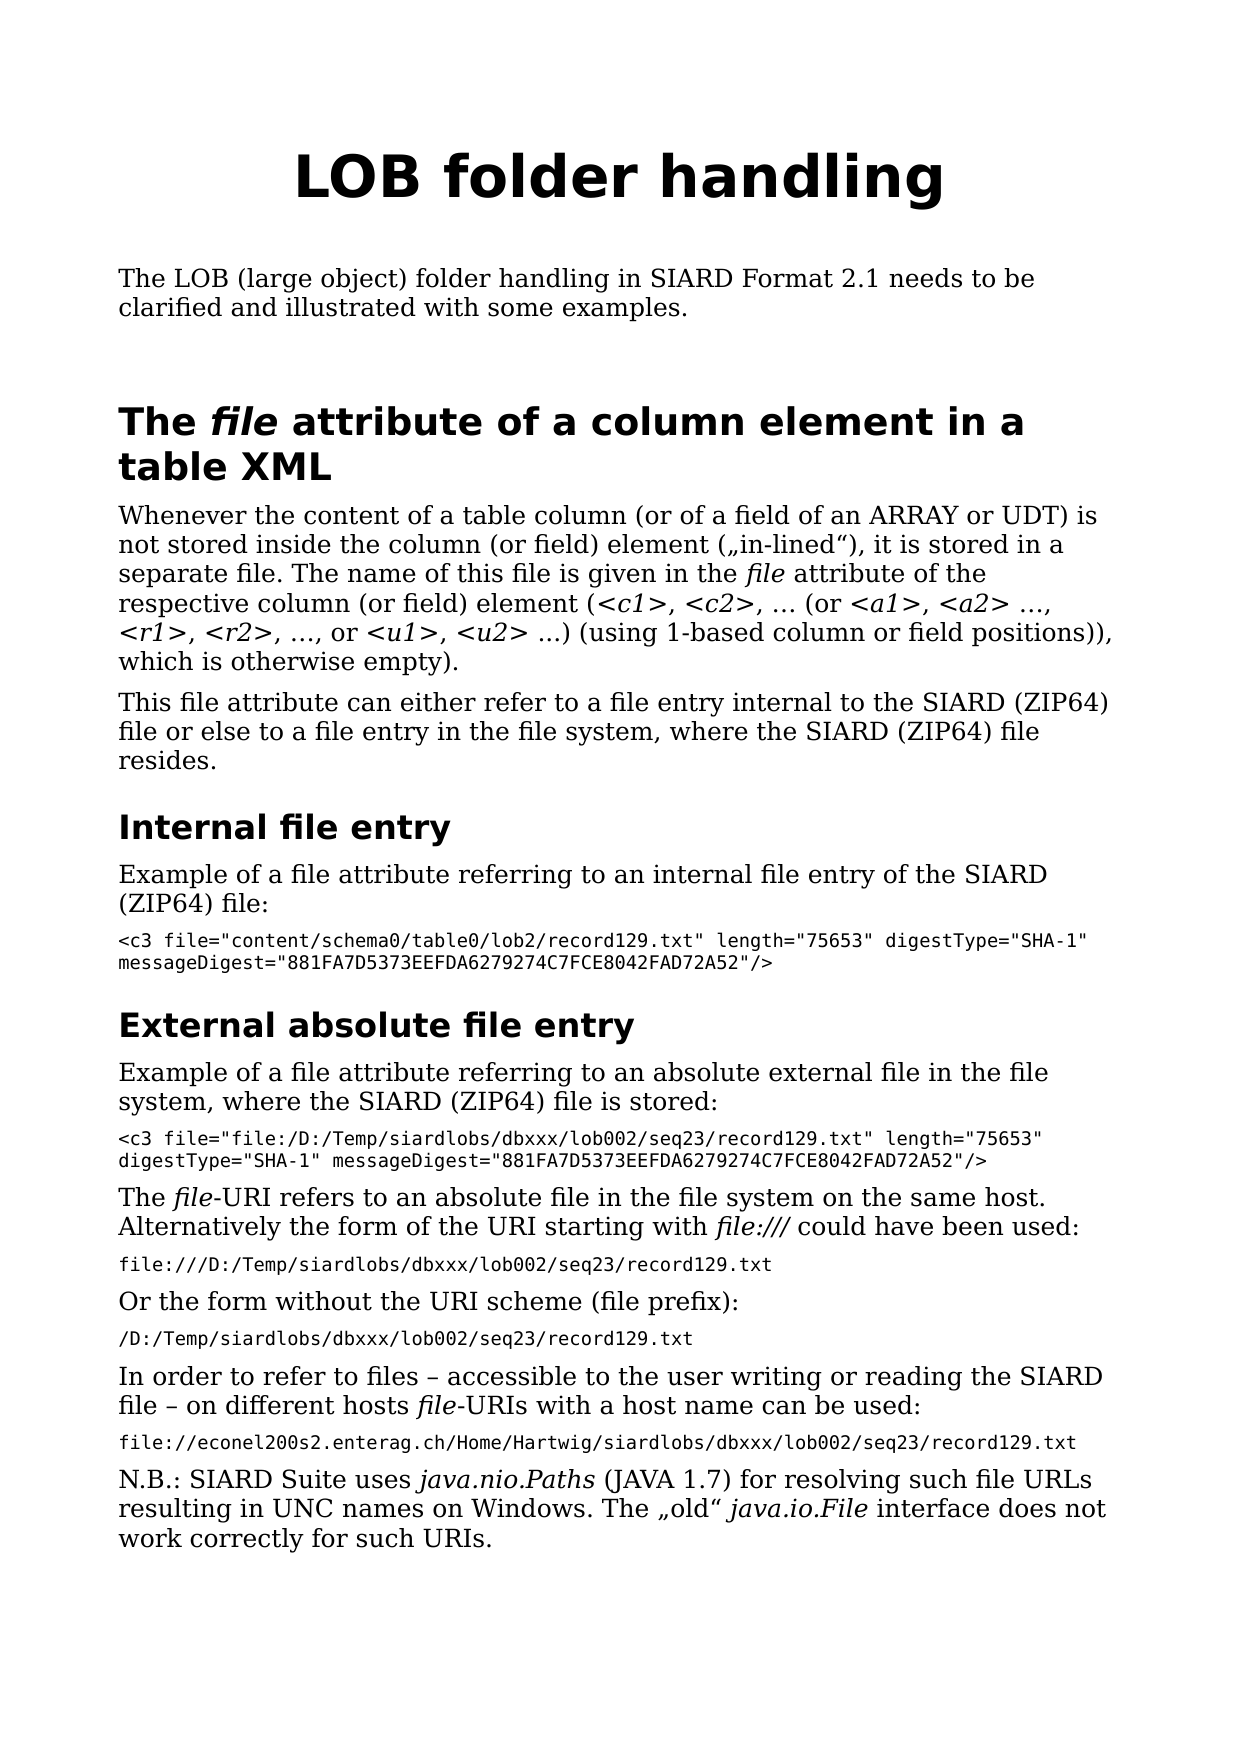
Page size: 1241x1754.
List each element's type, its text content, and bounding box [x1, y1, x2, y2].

title LOB folder handling [118, 143, 1122, 211]
text file://econel200s2.enterag.ch/Home/Hartwig/siardlobs/dbxxx/lob002/seq23/record129.txt [118, 1432, 1122, 1454]
text N.B.: SIARD Suite uses java.nio.Paths (JAVA 1.7) for resolving such file URLs resulting in UNC names on Windows. The „old“ java.io.File interface does not work correctly for such URIs. [118, 1466, 1122, 1553]
text <c3 file="content/schema0/table0/lob2/record129.txt" length="75653" digestType="SHA-1" messageDigest="881FA7D5373EEFDA6279274C7FCE8042FAD72A52"/> [118, 930, 1122, 974]
subtitle External absolute file entry [118, 1006, 1122, 1045]
subtitle The file attribute of a column element in a table XML [118, 401, 1122, 489]
subtitle Internal file entry [118, 808, 1122, 847]
text Or the form without the URI scheme (file prefix): [118, 1287, 1122, 1316]
text The file-URI refers to an absolute file in the file system on the same host. Alternatively the form of the URI starting with file:/// could have been used: [118, 1183, 1122, 1242]
text In order to refer to files – accessible to the user writing or reading the SIARD file – on different hosts file-URIs with a host name can be used: [118, 1362, 1122, 1420]
text Whenever the content of a table column (or of a field of an ARRAY or UDT) is not stored inside the column (or field) element („in-lined“), it is stored in a separate file. The name of this file is given in the file attribute of the respective column (or field) element (<c1>, <c2>, … (or <a1>, <a2> …, <r1>, <r2>, …, or <u1>, <u2> ...) (using 1-based column or field positions)), which is otherwise empty). [118, 501, 1122, 676]
text This file attribute can either refer to a file entry internal to the SIARD (ZIP64) file or else to a file entry in the file system, where the SIARD (ZIP64) file resides. [118, 688, 1122, 776]
text Example of a file attribute referring to an internal file entry of the SIARD (ZIP64) file: [118, 860, 1122, 918]
text <c3 file="file:/D:/Temp/siardlobs/dbxxx/lob002/seq23/record129.txt" length="75653" digestType="SHA-1" messageDigest="881FA7D5373EEFDA6279274C7FCE8042FAD72A52"/> [118, 1128, 1122, 1172]
text The LOB (large object) folder handling in SIARD Format 2.1 needs to be clarified and illustrated with some examples. [118, 264, 1122, 323]
text Example of a file attribute referring to an absolute external file in the file system, where the SIARD (ZIP64) file is stored: [118, 1058, 1122, 1116]
text file:///D:/Temp/siardlobs/dbxxx/lob002/seq23/record129.txt [118, 1253, 1122, 1275]
text /D:/Temp/siardlobs/dbxxx/lob002/seq23/record129.txt [118, 1328, 1122, 1350]
